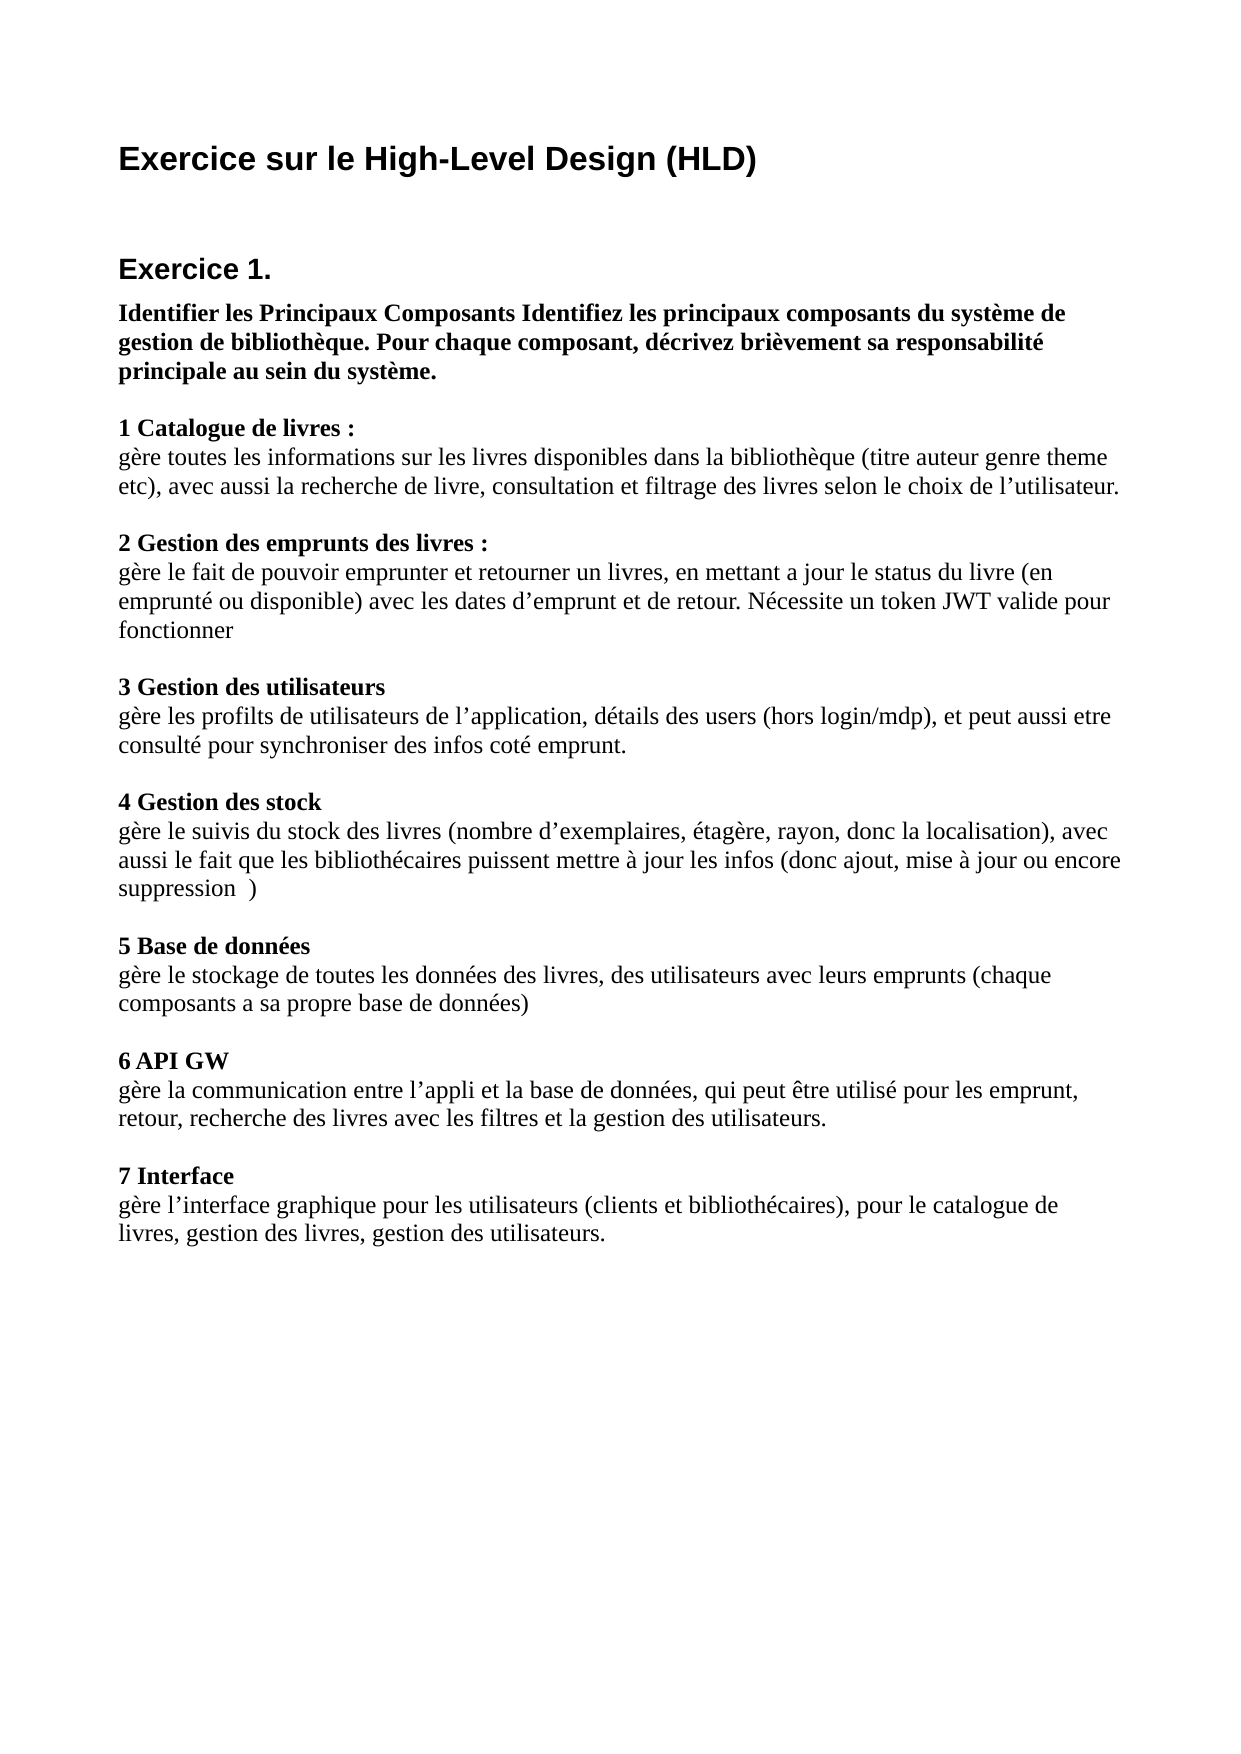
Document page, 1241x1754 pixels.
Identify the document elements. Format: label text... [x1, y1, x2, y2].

text gère les profilts de utilisateurs de l’application, détails des users (hors login/mdp), et peut aussi etre consulté pour synchroniser des infos coté emprunt. [118, 701, 1122, 758]
text 6 API GW [118, 1046, 1122, 1075]
text 5 Base de données [118, 931, 1122, 960]
subtitle Exercice sur le High-Level Design (HLD) [118, 139, 1122, 178]
text gère toutes les informations sur les livres disponibles dans la bibliothèque (titre auteur genre theme etc), avec aussi la recherche de livre, consultation et filtrage des livres selon le choix de l’utilisateur. [118, 442, 1122, 500]
text 2 Gestion des emprunts des livres : [118, 528, 1122, 557]
text Identifier les Principaux Composants Identifiez les principaux composants du système de gestion de bibliothèque. Pour chaque composant, décrivez brièvement sa responsabilité principale au sein du système. [118, 298, 1122, 385]
text gère le fait de pouvoir emprunter et retourner un livres, en mettant a jour le status du livre (en emprunté ou disponible) avec les dates d’emprunt et de retour. Nécessite un token JWT valide pour fonctionner [118, 557, 1122, 643]
text gère le stockage de toutes les données des livres, des utilisateurs avec leurs emprunts (chaque composants a sa propre base de données) [118, 960, 1122, 1017]
text gère la communication entre l’appli et la base de données, qui peut être utilisé pour les emprunt, retour, recherche des livres avec les filtres et la gestion des utilisateurs. [118, 1075, 1122, 1132]
subtitle Exercice 1. [118, 252, 1122, 286]
text 3 Gestion des utilisateurs [118, 672, 1122, 701]
text 7 Interface [118, 1161, 1122, 1190]
text 1 Catalogue de livres : [118, 413, 1122, 442]
text 4 Gestion des stock [118, 787, 1122, 816]
text gère le suivis du stock des livres (nombre d’exemplaires, étagère, rayon, donc la localisation), avec aussi le fait que les bibliothécaires puissent mettre à jour les infos (donc ajout, mise à jour ou encore suppression ) [118, 816, 1122, 902]
text gère l’interface graphique pour les utilisateurs (clients et bibliothécaires), pour le catalogue de livres, gestion des livres, gestion des utilisateurs. [118, 1190, 1122, 1247]
